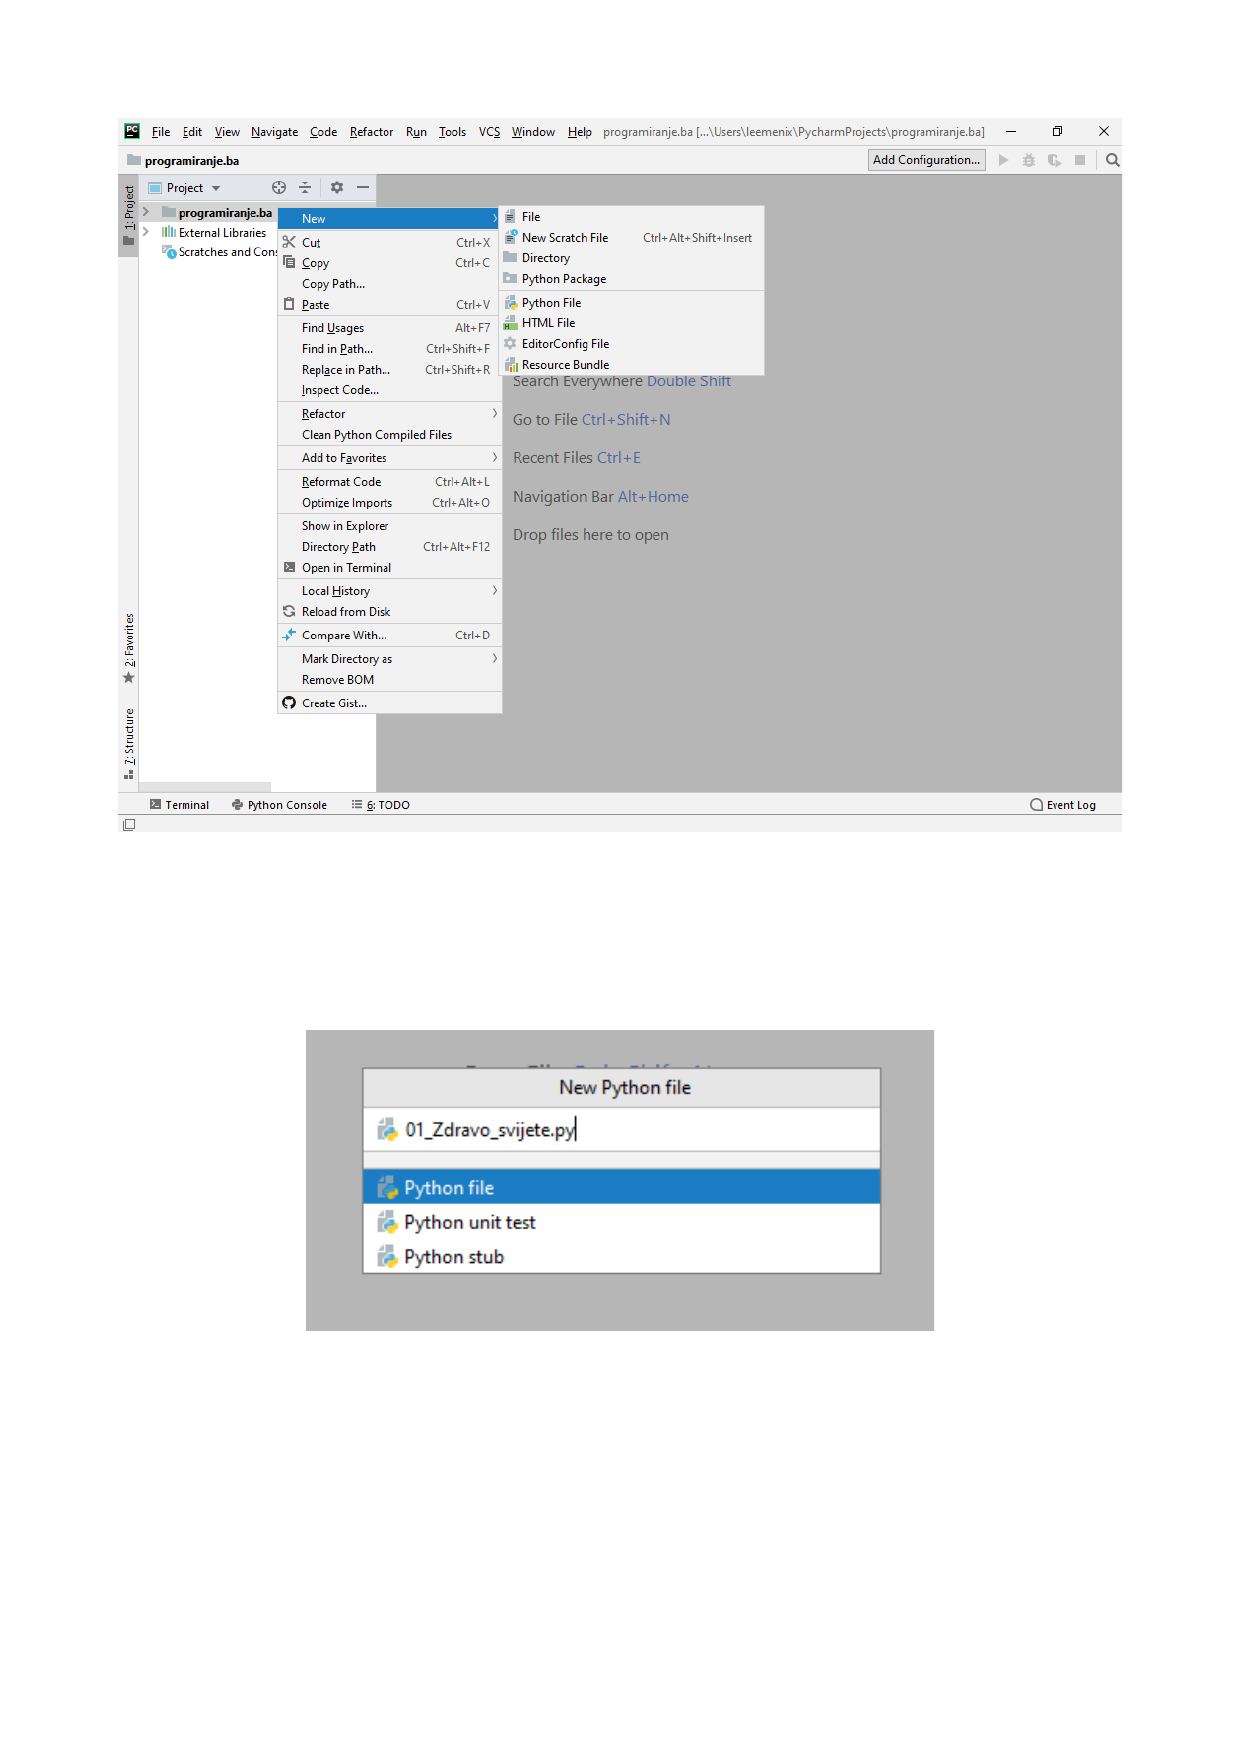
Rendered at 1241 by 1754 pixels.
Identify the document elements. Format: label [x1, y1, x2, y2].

picture [306, 1030, 935, 1331]
picture [118, 118, 1123, 832]
